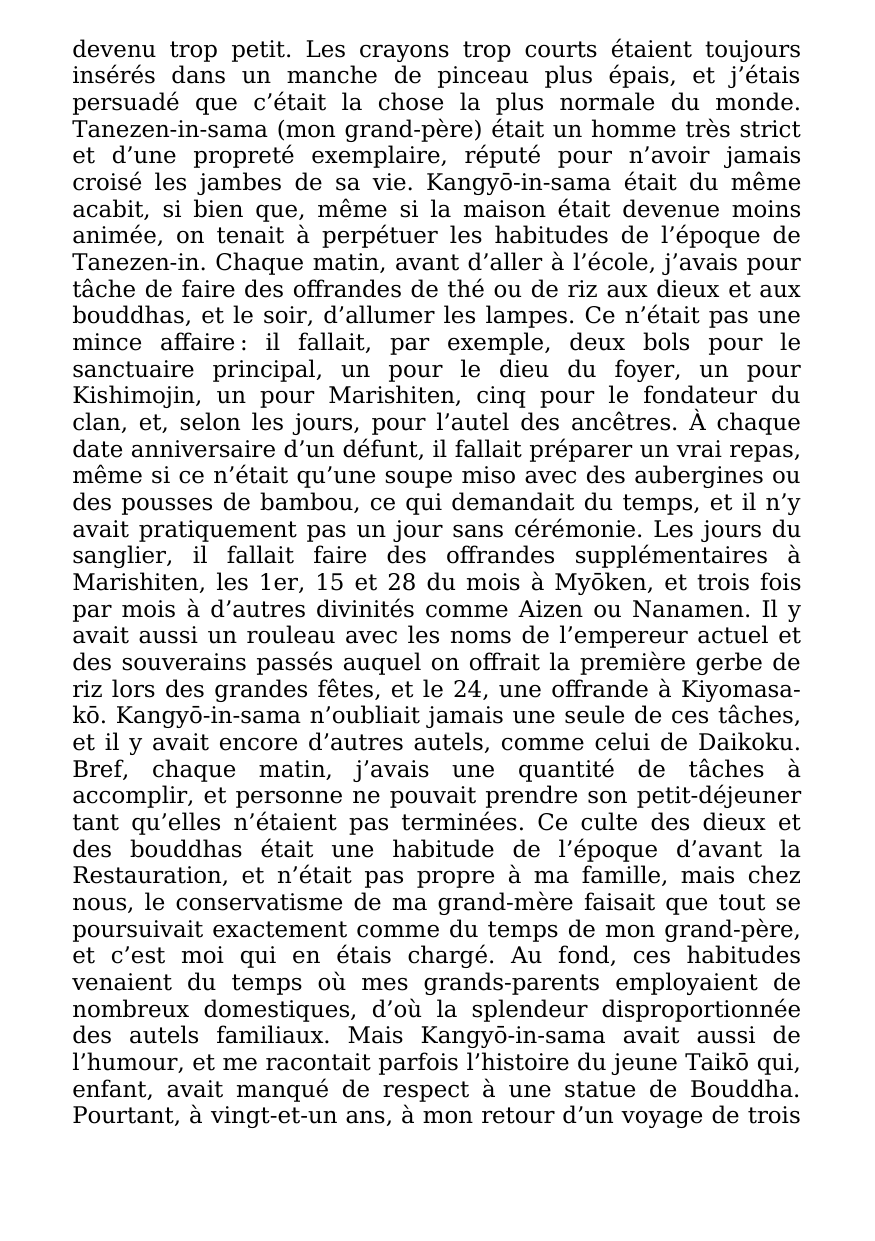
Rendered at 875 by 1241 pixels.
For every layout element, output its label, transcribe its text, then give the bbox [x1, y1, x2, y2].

text devenu trop petit. Les crayons trop courts étaient toujours insérés dans un manche de pinceau plus épais, et j’étais persuadé que c’était la chose la plus normale du monde. Tanezen-in-sama (mon grand-père) était un homme très strict et d’une propreté exemplaire, réputé pour n’avoir jamais croisé les jambes de sa vie. Kangyō-in-sama était du même acabit, si bien que, même si la maison était devenue moins animée, on tenait à perpétuer les habitudes de l’époque de Tanezen-in. Chaque matin, avant d’aller à l’école, j’avais pour tâche de faire des offrandes de thé ou de riz aux dieux et aux bouddhas, et le soir, d’allumer les lampes. Ce n’était pas une mince affaire : il fallait, par exemple, deux bols pour le sanctuaire principal, un pour le dieu du foyer, un pour Kishimojin, un pour Marishiten, cinq pour le fondateur du clan, et, selon les jours, pour l’autel des ancêtres. À chaque date anniversaire d’un défunt, il fallait préparer un vrai repas, même si ce n’était qu’une soupe miso avec des aubergines ou des pousses de bambou, ce qui demandait du temps, et il n’y avait pratiquement pas un jour sans cérémonie. Les jours du sanglier, il fallait faire des offrandes supplémentaires à Marishiten, les 1er, 15 et 28 du mois à Myōken, et trois fois par mois à d’autres divinités comme Aizen ou Nanamen. Il y avait aussi un rouleau avec les noms de l’empereur actuel et des souverains passés auquel on offrait la première gerbe de riz lors des grandes fêtes, et le 24, une offrande à Kiyomasa-kō. Kangyō-in-sama n’oubliait jamais une seule de ces tâches, et il y avait encore d’autres autels, comme celui de Daikoku. Bref, chaque matin, j’avais une quantité de tâches à accomplir, et personne ne pouvait prendre son petit-déjeuner tant qu’elles n’étaient pas terminées. Ce culte des dieux et des bouddhas était une habitude de l’époque d’avant la Restauration, et n’était pas propre à ma famille, mais chez nous, le conservatisme de ma grand-mère faisait que tout se poursuivait exactement comme du temps de mon grand-père, et c’est moi qui en étais chargé. Au fond, ces habitudes venaient du temps où mes grands-parents employaient de nombreux domestiques, d’où la splendeur disproportionnée des autels familiaux. Mais Kangyō-in-sama avait aussi de l’humour, et me racontait parfois l’histoire du jeune Taikō qui, enfant, avait manqué de respect à une statue de Bouddha. Pourtant, à vingt-et-un ans, à mon retour d’un voyage de trois [72, 36, 802, 1129]
